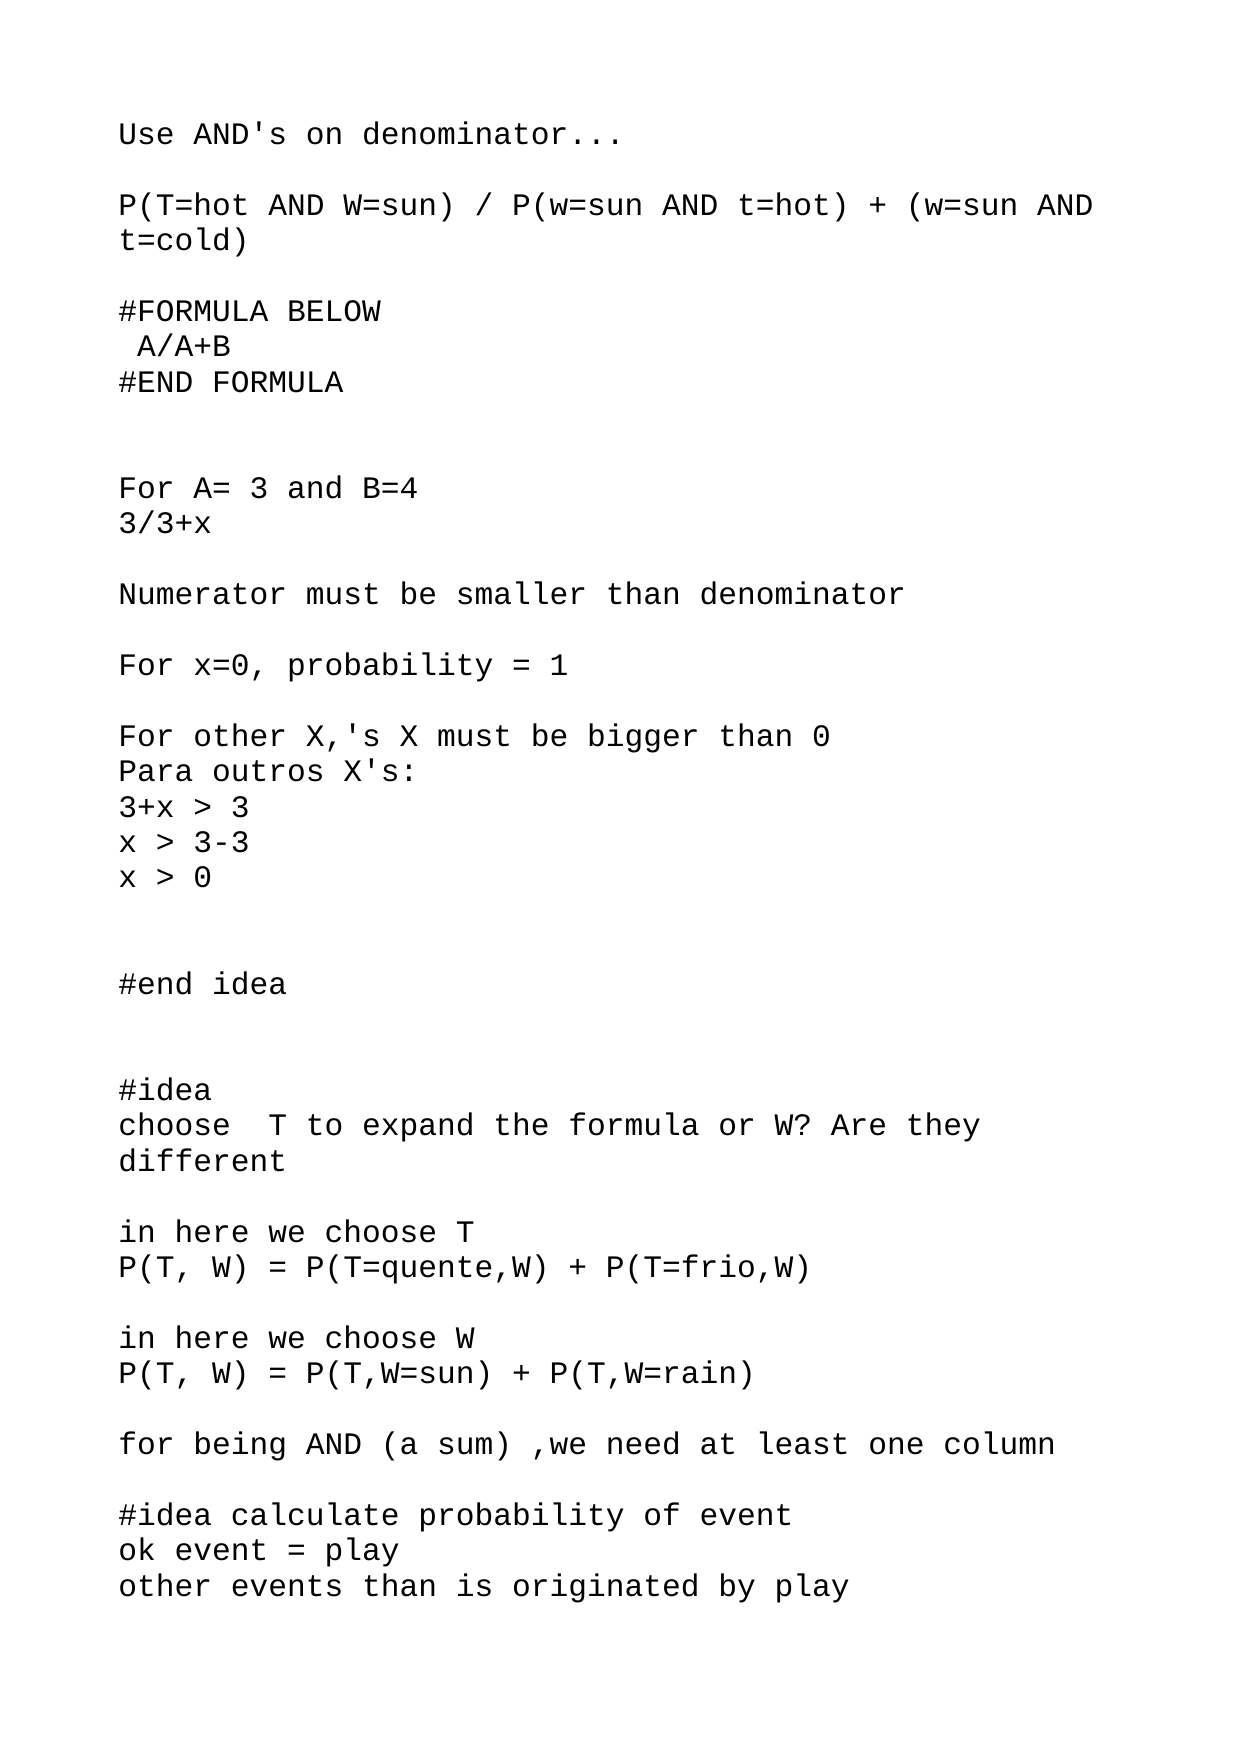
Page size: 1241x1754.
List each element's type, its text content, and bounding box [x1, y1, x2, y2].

text x > 3-3 [118, 826, 1122, 862]
text ok event = play [118, 1535, 1122, 1570]
text #END FORMULA [118, 366, 1122, 401]
text #FORMULA BELOW [118, 295, 1122, 331]
text 3+x > 3 [118, 791, 1122, 826]
text #idea calculate probability of event [118, 1499, 1122, 1535]
text Numerator must be smaller than denominator [118, 578, 1122, 614]
text Use AND's on denominator... [118, 118, 1122, 153]
text A/A+B [118, 331, 1122, 366]
text other events than is originated by play [118, 1570, 1122, 1606]
text P(T, W) = P(T=quente,W) + P(T=frio,W) [118, 1251, 1122, 1287]
text Para outros X's: [118, 756, 1122, 791]
text for being AND (a sum) ,we need at least one column [118, 1428, 1122, 1464]
text x > 0 [118, 862, 1122, 897]
text P(T, W) = P(T,W=sun) + P(T,W=rain) [118, 1358, 1122, 1393]
text P(T=hot AND W=sun) / P(w=sun AND t=hot) + (w=sun AND t=cold) [118, 189, 1122, 260]
text 3/3+x [118, 508, 1122, 543]
text For x=0, probability = 1 [118, 649, 1122, 685]
text #end idea [118, 968, 1122, 1003]
text in here we choose W [118, 1322, 1122, 1358]
text For other X,'s X must be bigger than 0 [118, 720, 1122, 756]
text #idea [118, 1074, 1122, 1110]
text For A= 3 and B=4 [118, 472, 1122, 508]
text in here we choose T [118, 1216, 1122, 1251]
text choose T to expand the formula or W? Are they different [118, 1110, 1122, 1181]
